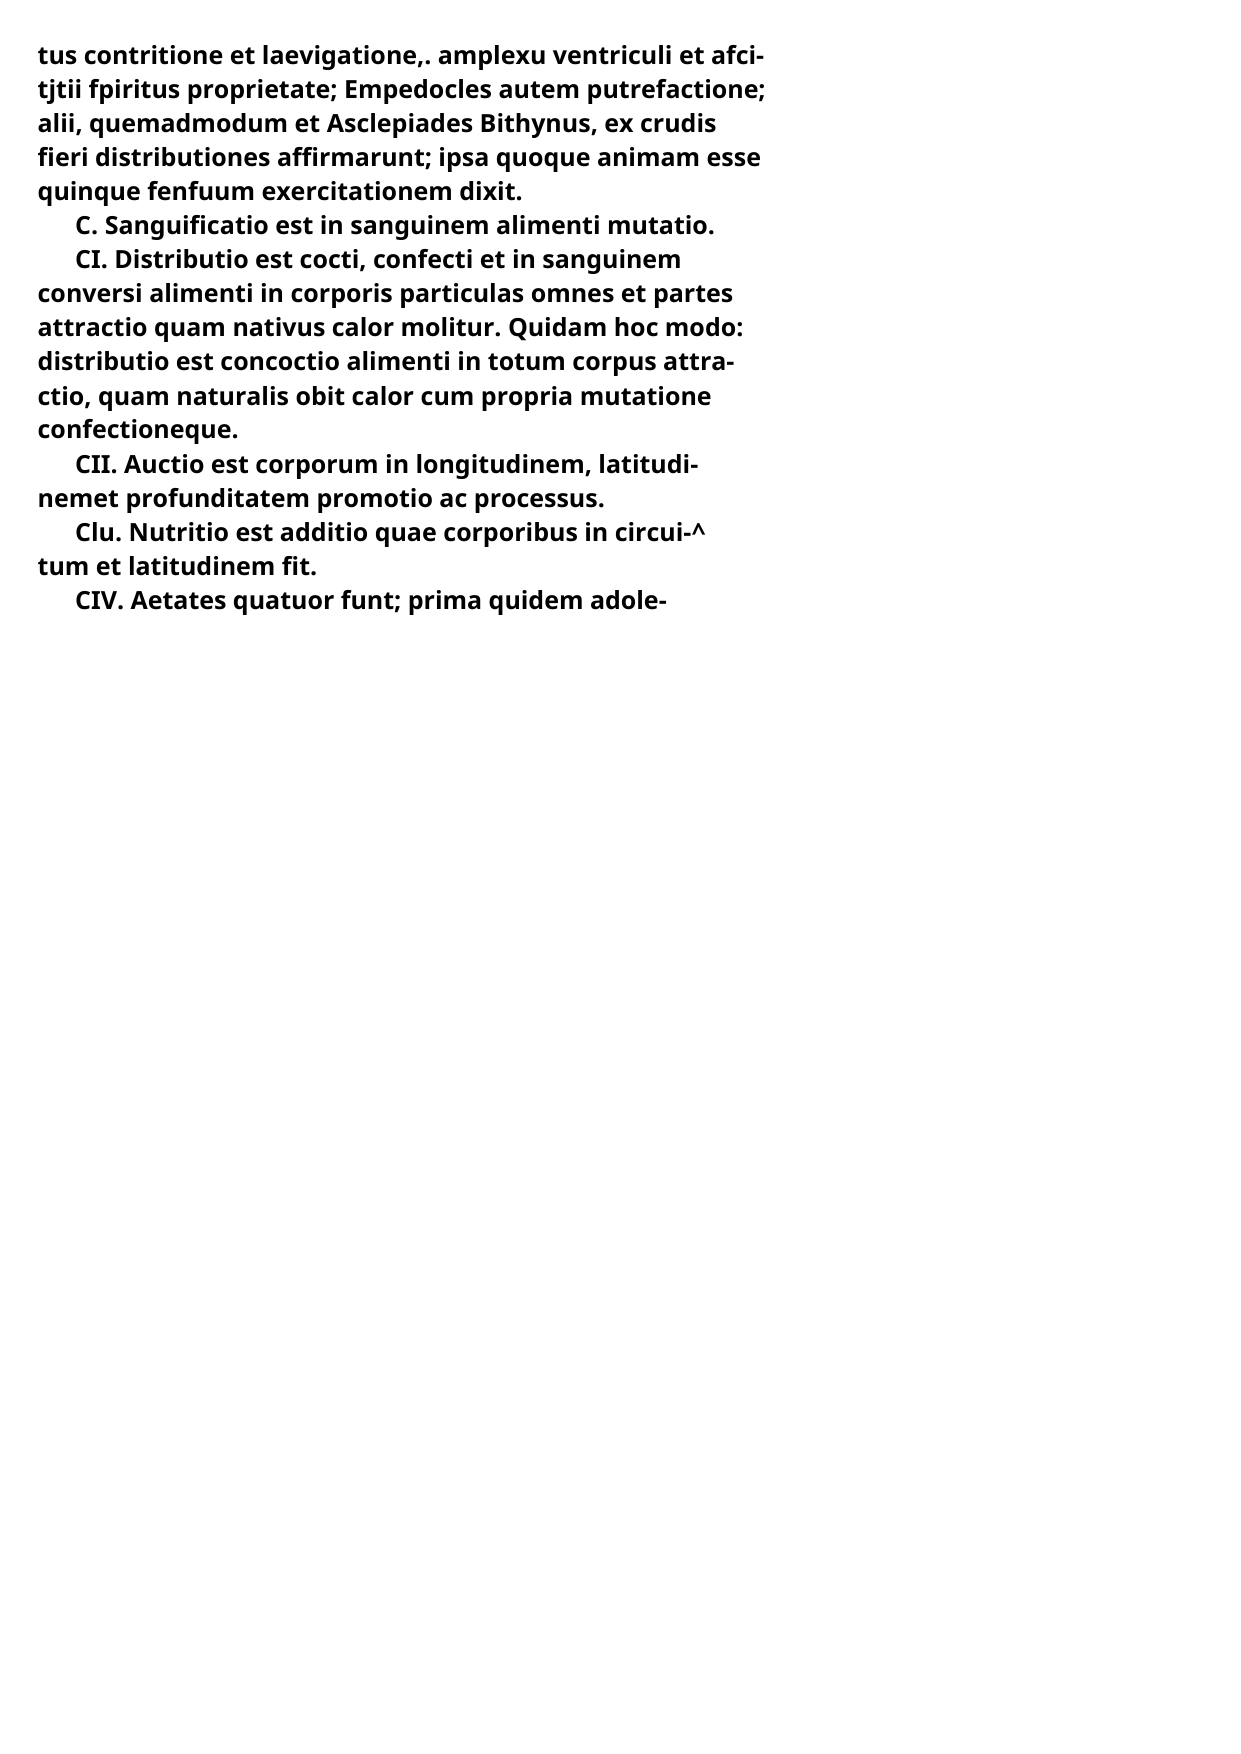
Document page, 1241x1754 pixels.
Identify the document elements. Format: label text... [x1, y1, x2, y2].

text CI. Distributio est cocti, confecti et in sanguinem conversi alimenti in corporis particulas omnes et partes attractio quam nativus calor molitur. Quidam hoc modo: distributio est concoctio alimenti in totum corpus attra- ctio, quam naturalis obit calor cum propria mutatione confectioneque. [37, 242, 1203, 446]
text CIV. Aetates quatuor funt; prima quidem adole- [37, 582, 1203, 617]
text C. Sanguificatio est in sanguinem alimenti mutatio. [37, 208, 1203, 242]
text CII. Auctio est corporum in longitudinem, latitudi- nemet profunditatem promotio ac processus. [37, 446, 1203, 514]
text tus contritione et laevigatione,. amplexu ventriculi et afci- tjtii fpiritus proprietate; Empedocles autem putrefactione; alii, quemadmodum et Asclepiades Bithynus, ex crudis fieri distributiones affirmarunt; ipsa quoque animam esse quinque fenfuum exercitationem dixit. [37, 37, 1203, 208]
text Clu. Nutritio est additio quae corporibus in circui-^ tum et latitudinem fit. [37, 514, 1203, 582]
